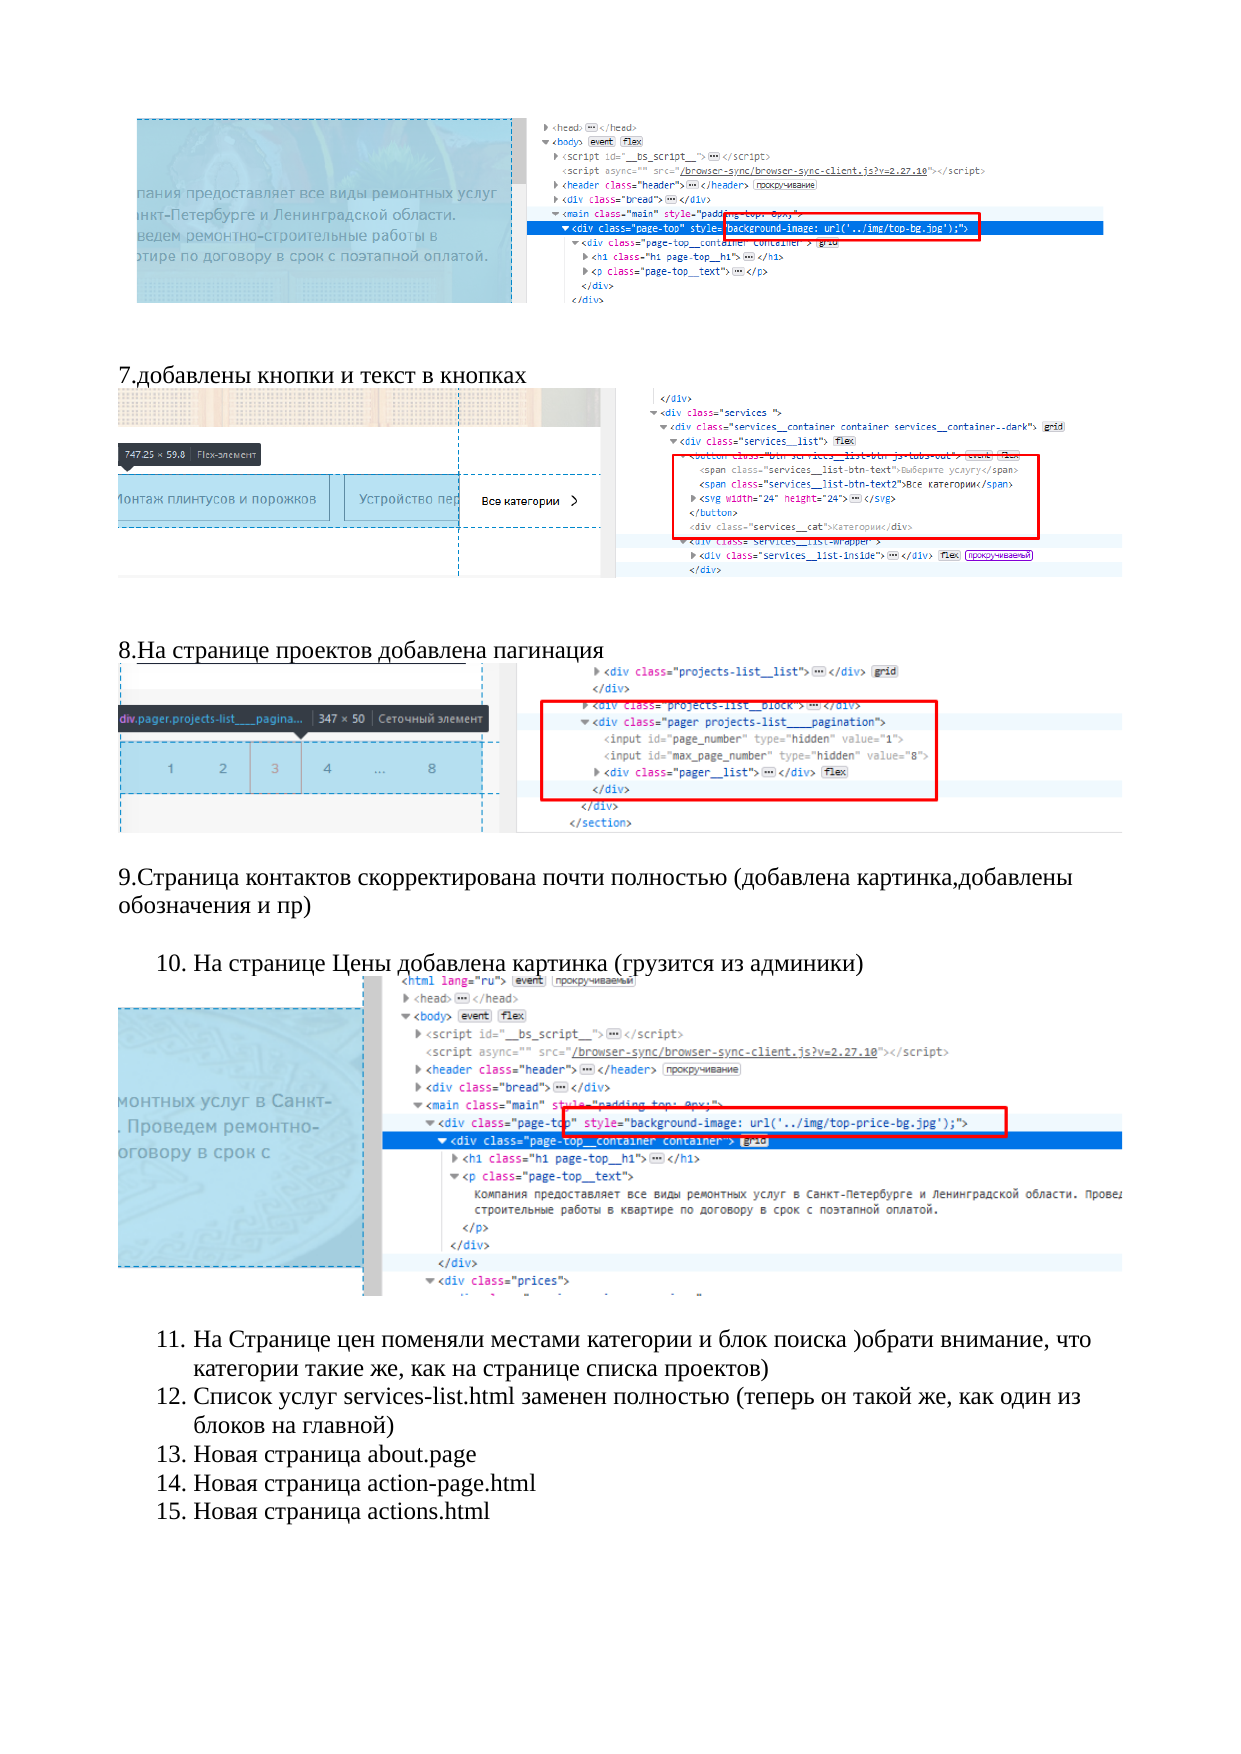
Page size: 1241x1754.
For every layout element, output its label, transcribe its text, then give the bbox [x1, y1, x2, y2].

text 8.На странице проектов добавлена пагинация [118, 635, 1122, 663]
picture [136, 118, 1104, 303]
list Список услуг services-list.html заменен полностью (теперь он такой же, как один из блоков на главной) [156, 1381, 1122, 1439]
list Новая страница about.page [156, 1439, 1122, 1468]
list Новая страница action-page.html [156, 1468, 1122, 1496]
list На Странице цен поменяли местами категории и блок поиска )обрати внимание, что категории такие же, как на странице списка проектов) [156, 1324, 1122, 1381]
picture [118, 388, 1123, 578]
picture [118, 663, 1123, 833]
text 7.добавлены кнопки и текст в кнопках [118, 360, 1122, 388]
list На странице Цены добавлена картинка (грузится из админики) [156, 948, 1122, 976]
text 9.Страница контактов скорректирована почти полностью (добавлена картинка,добавлены обозначения и пр) [118, 862, 1122, 919]
list Новая страница actions.html [156, 1496, 1122, 1525]
picture [118, 976, 1123, 1296]
